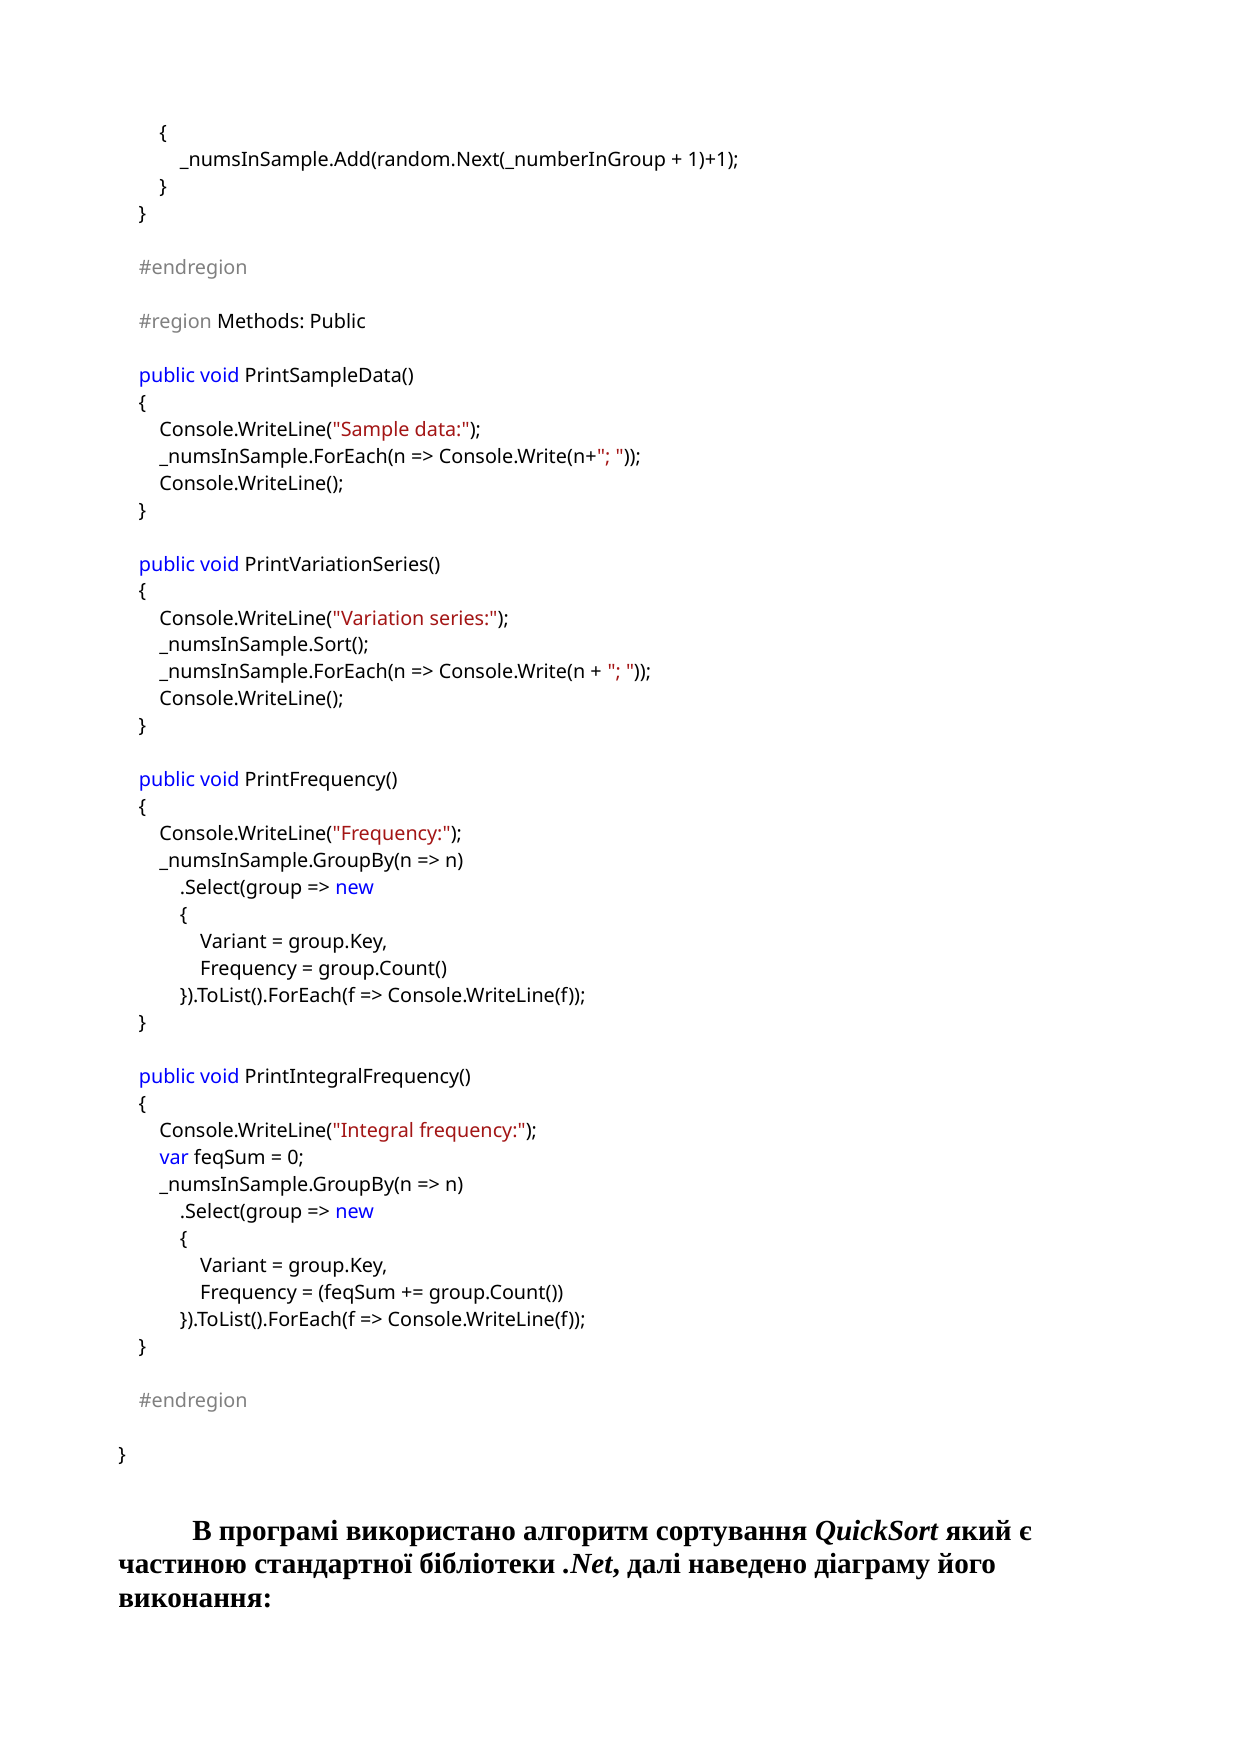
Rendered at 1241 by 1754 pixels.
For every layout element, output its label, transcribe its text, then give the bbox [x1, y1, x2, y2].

text public void PrintVariationSeries() [118, 550, 1122, 577]
text #region Methods: Public [118, 307, 1122, 334]
text #endregion [118, 253, 1122, 280]
text .Select(group => new [118, 873, 1122, 901]
text public void PrintFrequency() [118, 766, 1122, 793]
text Console.WriteLine(); [118, 469, 1122, 496]
text { [118, 577, 1122, 604]
text Console.WriteLine("Variation series:"); [118, 604, 1122, 631]
text } [118, 199, 1122, 226]
text _numsInSample.ForEach(n => Console.Write(n+"; ")); [118, 442, 1122, 469]
text public void PrintIntegralFrequency() [118, 1062, 1122, 1089]
text } [118, 1332, 1122, 1359]
text public void PrintSampleData() [118, 361, 1122, 388]
text _numsInSample.ForEach(n => Console.Write(n + "; ")); [118, 658, 1122, 685]
text _numsInSample.GroupBy(n => n) [118, 847, 1122, 873]
text { [118, 793, 1122, 819]
text .Select(group => new [118, 1197, 1122, 1224]
text } [118, 712, 1122, 739]
text var feqSum = 0; [118, 1143, 1122, 1170]
text _numsInSample.Add(random.Next(_numberInGroup + 1)+1); [118, 145, 1122, 172]
text #endregion [118, 1386, 1122, 1413]
text В програмі використано алгоритм сортування QuickSort який є частиною стандартної бібліотеки .Net, далі наведено діаграму його виконання: [118, 1513, 1122, 1614]
text { [118, 1089, 1122, 1116]
text _numsInSample.Sort(); [118, 631, 1122, 658]
text _numsInSample.GroupBy(n => n) [118, 1170, 1122, 1197]
text }).ToList().ForEach(f => Console.WriteLine(f)); [118, 1305, 1122, 1332]
text { [118, 388, 1122, 415]
text } [118, 1008, 1122, 1035]
text { [118, 1224, 1122, 1251]
text }).ToList().ForEach(f => Console.WriteLine(f)); [118, 981, 1122, 1008]
text Frequency = group.Count() [118, 954, 1122, 981]
text Console.WriteLine("Integral frequency:"); [118, 1116, 1122, 1143]
text { [118, 901, 1122, 927]
text Console.WriteLine("Frequency:"); [118, 819, 1122, 847]
text } [118, 172, 1122, 199]
text Console.WriteLine(); [118, 685, 1122, 712]
text Frequency = (feqSum += group.Count()) [118, 1278, 1122, 1305]
text { [118, 118, 1122, 145]
text Variant = group.Key, [118, 927, 1122, 954]
text } [118, 496, 1122, 523]
text Variant = group.Key, [118, 1251, 1122, 1278]
text Console.WriteLine("Sample data:"); [118, 415, 1122, 442]
text } [118, 1440, 1122, 1467]
